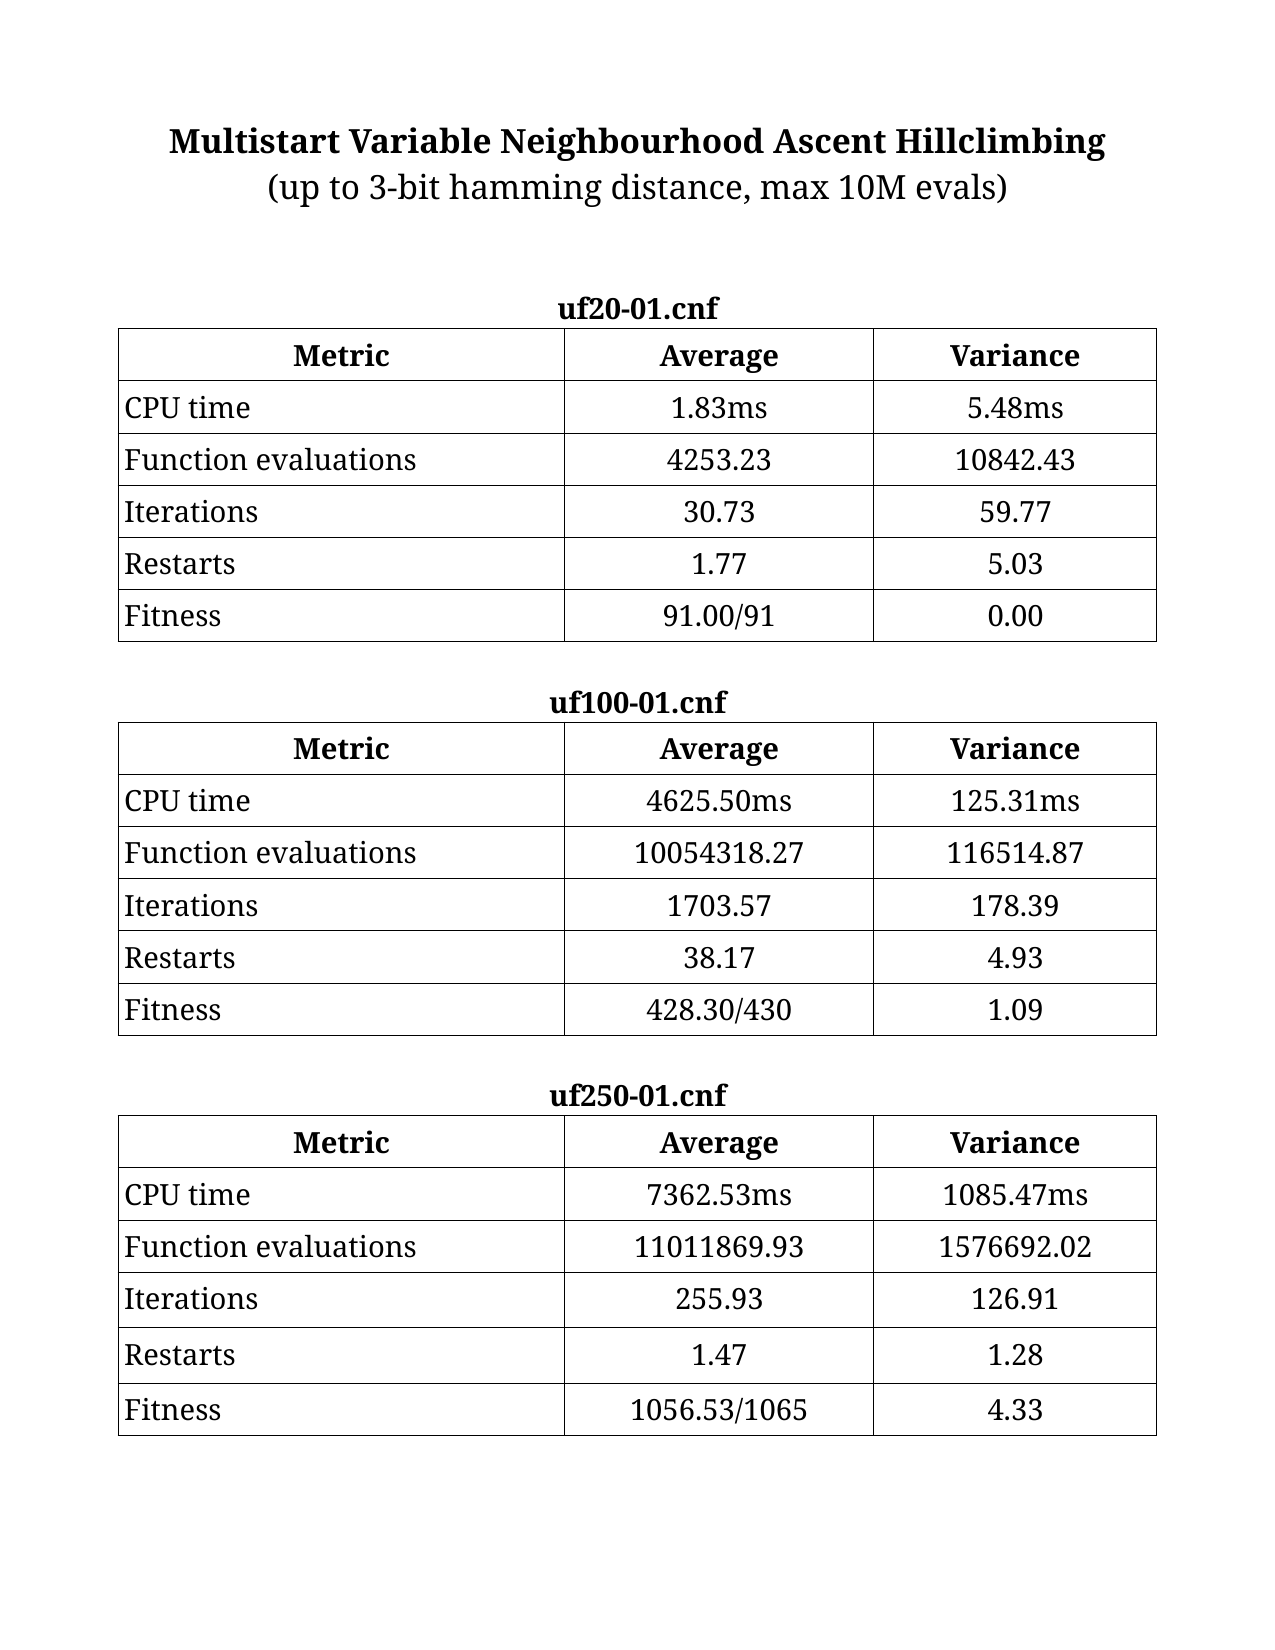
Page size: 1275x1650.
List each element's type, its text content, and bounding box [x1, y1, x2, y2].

text uf100-01.cnf [118, 682, 1157, 722]
table_cell Fitness [119, 590, 564, 641]
table_header Variance [874, 723, 1156, 774]
table_cell 10842.43 [874, 434, 1156, 484]
text uf20-01.cnf [118, 288, 1157, 328]
table_header Average [565, 329, 873, 380]
table_cell CPU time [119, 381, 564, 432]
table_cell 1085.47ms [874, 1168, 1156, 1219]
table_header Average [565, 723, 873, 774]
table_cell 4.33 [874, 1384, 1156, 1435]
table_cell 178.39 [874, 879, 1156, 930]
table_cell 125.31ms [874, 775, 1156, 826]
table_cell 1.83ms [565, 381, 873, 432]
table_cell Function evaluations [119, 434, 564, 484]
table_cell 5.03 [874, 538, 1156, 589]
table_cell Restarts [119, 1328, 564, 1383]
table_header Variance [874, 1116, 1156, 1167]
table_cell CPU time [119, 1168, 564, 1219]
table_cell 1.28 [874, 1328, 1156, 1383]
table_cell Iterations [119, 879, 564, 930]
table_cell 0.00 [874, 590, 1156, 641]
table_cell Iterations [119, 1273, 564, 1327]
table_cell 4625.50ms [565, 775, 873, 826]
table_cell 1056.53/1065 [565, 1384, 873, 1435]
table_cell Iterations [119, 486, 564, 537]
table_cell CPU time [119, 775, 564, 826]
table_cell Fitness [119, 1384, 564, 1435]
table_cell 1.47 [565, 1328, 873, 1383]
table_cell 7362.53ms [565, 1168, 873, 1219]
table_cell 1.77 [565, 538, 873, 589]
text (up to 3-bit hamming distance, max 10M evals) [118, 163, 1157, 209]
table_cell 1576692.02 [874, 1221, 1156, 1272]
table_cell 1.09 [874, 984, 1156, 1035]
table_cell 38.17 [565, 931, 873, 982]
text Multistart Variable Neighbourhood Ascent Hillclimbing [118, 118, 1157, 163]
table_cell 428.30/430 [565, 984, 873, 1035]
table_cell 5.48ms [874, 381, 1156, 432]
table_cell Fitness [119, 984, 564, 1035]
table_cell 126.91 [874, 1273, 1156, 1327]
table_cell Restarts [119, 538, 564, 589]
table_cell 10054318.27 [565, 827, 873, 878]
table_cell 116514.87 [874, 827, 1156, 878]
table_cell 255.93 [565, 1273, 873, 1327]
table_header Metric [119, 723, 564, 774]
table_cell 91.00/91 [565, 590, 873, 641]
text uf250-01.cnf [118, 1075, 1157, 1115]
table_cell Function evaluations [119, 1221, 564, 1272]
table_cell 4.93 [874, 931, 1156, 982]
table_header Variance [874, 329, 1156, 380]
table_header Metric [119, 329, 564, 380]
table_cell 1703.57 [565, 879, 873, 930]
table_cell Restarts [119, 931, 564, 982]
table_cell 59.77 [874, 486, 1156, 537]
table_cell 30.73 [565, 486, 873, 537]
table_header Metric [119, 1116, 564, 1167]
table_cell Function evaluations [119, 827, 564, 878]
table_cell 4253.23 [565, 434, 873, 484]
table_header Average [565, 1116, 873, 1167]
table_cell 11011869.93 [565, 1221, 873, 1272]
